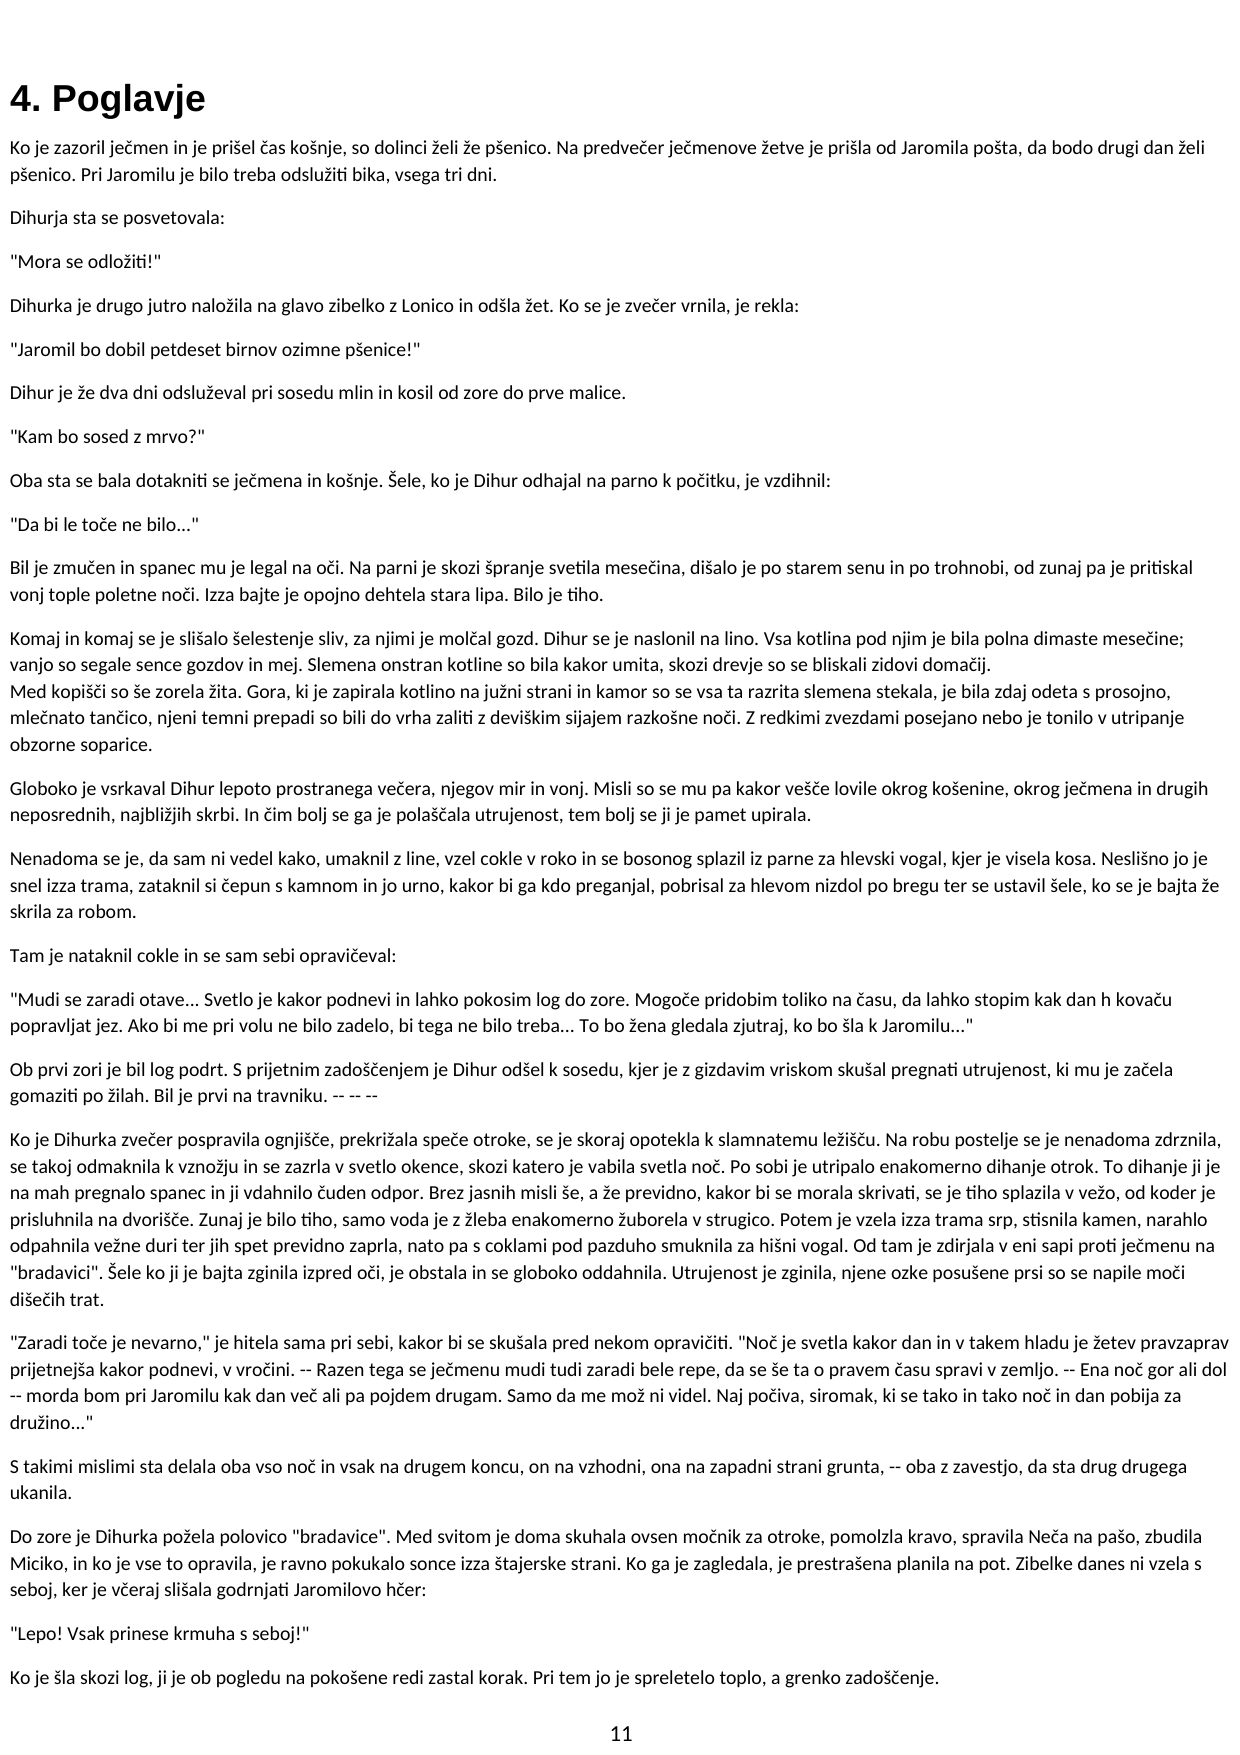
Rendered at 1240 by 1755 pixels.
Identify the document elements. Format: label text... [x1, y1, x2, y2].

text Ko je šla skozi log, ji je ob pogledu na pokošene redi zastal korak. Pri tem jo je spreletelo toplo, a grenko zadoščenje. [9, 1665, 1230, 1689]
text Dihurka je drugo jutro naložila na glavo zibelko z Lonico in odšla žet. Ko se je zvečer vrnila, je rekla: [9, 293, 1230, 317]
text Med kopišči so še zorela žita. Gora, ki je zapirala kotlino na južni strani in kamor so se vsa ta razrita slemena stekala, je bila zdaj odeta s prosojno, mlečnato tančico, njeni temni prepadi so bili do vrha zaliti z deviškim sijajem razkošne noči. Z redkimi zvezdami posejano nebo je tonilo v utripanje obzorne soparice. [9, 679, 1230, 756]
text Ko je zazoril ječmen in je prišel čas košnje, so dolinci želi že pšenico. Na predvečer ječmenove žetve je prišla od Jaromila pošta, da bodo drugi dan želi pšenico. Pri Jaromilu je bilo treba odslužiti bika, vsega tri dni. [9, 135, 1230, 186]
text Bil je zmučen in spanec mu je legal na oči. Na parni je skozi špranje svetila mesečina, dišalo je po starem senu in po trohnobi, od zunaj pa je pritiskal vonj tople poletne noči. Izza bajte je opojno dehtela stara lipa. Bilo je tiho. [9, 556, 1230, 606]
text "Mora se odložiti!" [9, 249, 1230, 273]
text Nenadoma se je, da sam ni vedel kako, umaknil z line, vzel cokle v roko in se bosonog splazil iz parne za hlevski vogal, kjer je visela kosa. Neslišno jo je snel izza trama, zataknil si čepun s kamnom in jo urno, kakor bi ga kdo preganjal, pobrisal za hlevom nizdol po bregu ter se ustavil šele, ko se je bajta že skrila za robom. [9, 846, 1230, 923]
text Tam je nataknil cokle in se sam sebi opravičeval: [9, 943, 1230, 967]
text "Jaromil bo dobil petdeset birnov ozimne pšenice!" [9, 337, 1230, 361]
text "Mudi se zaradi otave... Svetlo je kakor podnevi in lahko pokosim log do zore. Mogoče pridobim toliko na času, da lahko stopim kak dan h kovaču popravljat jez. Ako bi me pri volu ne bilo zadelo, bi tega ne bilo treba... To bo žena gledala zjutraj, ko bo šla k Jaromilu..." [9, 987, 1230, 1037]
text Ko je Dihurka zvečer pospravila ognjišče, prekrižala speče otroke, se je skoraj opotekla k slamnatemu ležišču. Na robu postelje se je nenadoma zdrznila, se takoj odmaknila k vznožju in se zazrla v svetlo okence, skozi katero je vabila svetla noč. Po sobi je utripalo enakomerno dihanje otrok. To dihanje ji je na mah pregnalo spanec in ji vdahnilo čuden odpor. Brez jasnih misli še, a že previdno, kakor bi se morala skrivati, se je tiho splazila v vežo, od koder je prisluhnila na dvorišče. Zunaj je bilo tiho, samo voda je z žleba enakomerno žuborela v strugico. Potem je vzela izza trama srp, stisnila kamen, narahlo odpahnila vežne duri ter jih spet previdno zaprla, nato pa s coklami pod pazduho smuknila za hišni vogal. Od tam je zdirjala v eni sapi proti ječmenu na "bradavici". Šele ko ji je bajta zginila izpred oči, je obstala in se globoko oddahnila. Utrujenost je zginila, njene ozke posušene prsi so se napile moči dišečih trat. [9, 1127, 1230, 1311]
text "Lepo! Vsak prinese krmuha s seboj!" [9, 1621, 1230, 1645]
text Komaj in komaj se je slišalo šelestenje sliv, za njimi je molčal gozd. Dihur se je naslonil na lino. Vsa kotlina pod njim je bila polna dimaste mesečine; vanjo so segale sence gozdov in mej. Slemena onstran kotline so bila kakor umita, skozi drevje so se bliskali zidovi domačij. [9, 626, 1230, 677]
text Ob prvi zori je bil log podrt. S prijetnim zadoščenjem je Dihur odšel k sosedu, kjer je z gizdavim vriskom skušal pregnati utrujenost, ki mu je začela gomaziti po žilah. Bil je prvi na travniku. -- -- -- [9, 1057, 1230, 1108]
text Dihurja sta se posvetovala: [9, 206, 1230, 230]
text Oba sta se bala dotakniti se ječmena in košnje. Šele, ko je Dihur odhajal na parno k počitku, je vzdihnil: [9, 468, 1230, 492]
text Globoko je vsrkaval Dihur lepoto prostranega večera, njegov mir in vonj. Misli so se mu pa kakor vešče lovile okrog košenine, okrog ječmena in drugih neposrednih, najbližjih skrbi. In čim bolj se ga je polaščala utrujenost, tem bolj se ji je pamet upirala. [9, 776, 1230, 827]
text Do zore je Dihurka požela polovico "bradavice". Med svitom je doma skuhala ovsen močnik za otroke, pomolzla kravo, spravila Neča na pašo, zbudila Miciko, in ko je vse to opravila, je ravno pokukalo sonce izza štajerske strani. Ko ga je zagledala, je prestrašena planila na pot. Zibelke danes ni vzela s seboj, ker je včeraj slišala godrnjati Jaromilovo hčer: [9, 1524, 1230, 1602]
subtitle 4. Poglavje [10, 77, 1232, 120]
text S takimi mislimi sta delala oba vso noč in vsak na drugem koncu, on na vzhodni, ona na zapadni strani grunta, -- oba z zavestjo, da sta drug drugega ukanila. [9, 1454, 1230, 1505]
text "Kam bo sosed z mrvo?" [9, 424, 1230, 448]
text "Zaradi toče je nevarno," je hitela sama pri sebi, kakor bi se skušala pred nekom opravičiti. "Noč je svetla kakor dan in v takem hladu je žetev pravzaprav prijetnejša kakor podnevi, v vročini. -- Razen tega se ječmenu mudi tudi zaradi bele repe, da se še ta o pravem času spravi v zemljo. -- Ena noč gor ali dol -- morda bom pri Jaromilu kak dan več ali pa pojdem drugam. Samo da me mož ni videl. Naj počiva, siromak, ki se tako in tako noč in dan pobija za družino..." [9, 1331, 1230, 1434]
text Dihur je že dva dni odsluževal pri sosedu mlin in kosil od zore do prve malice. [9, 381, 1230, 405]
text "Da bi le toče ne bilo..." [9, 512, 1230, 536]
